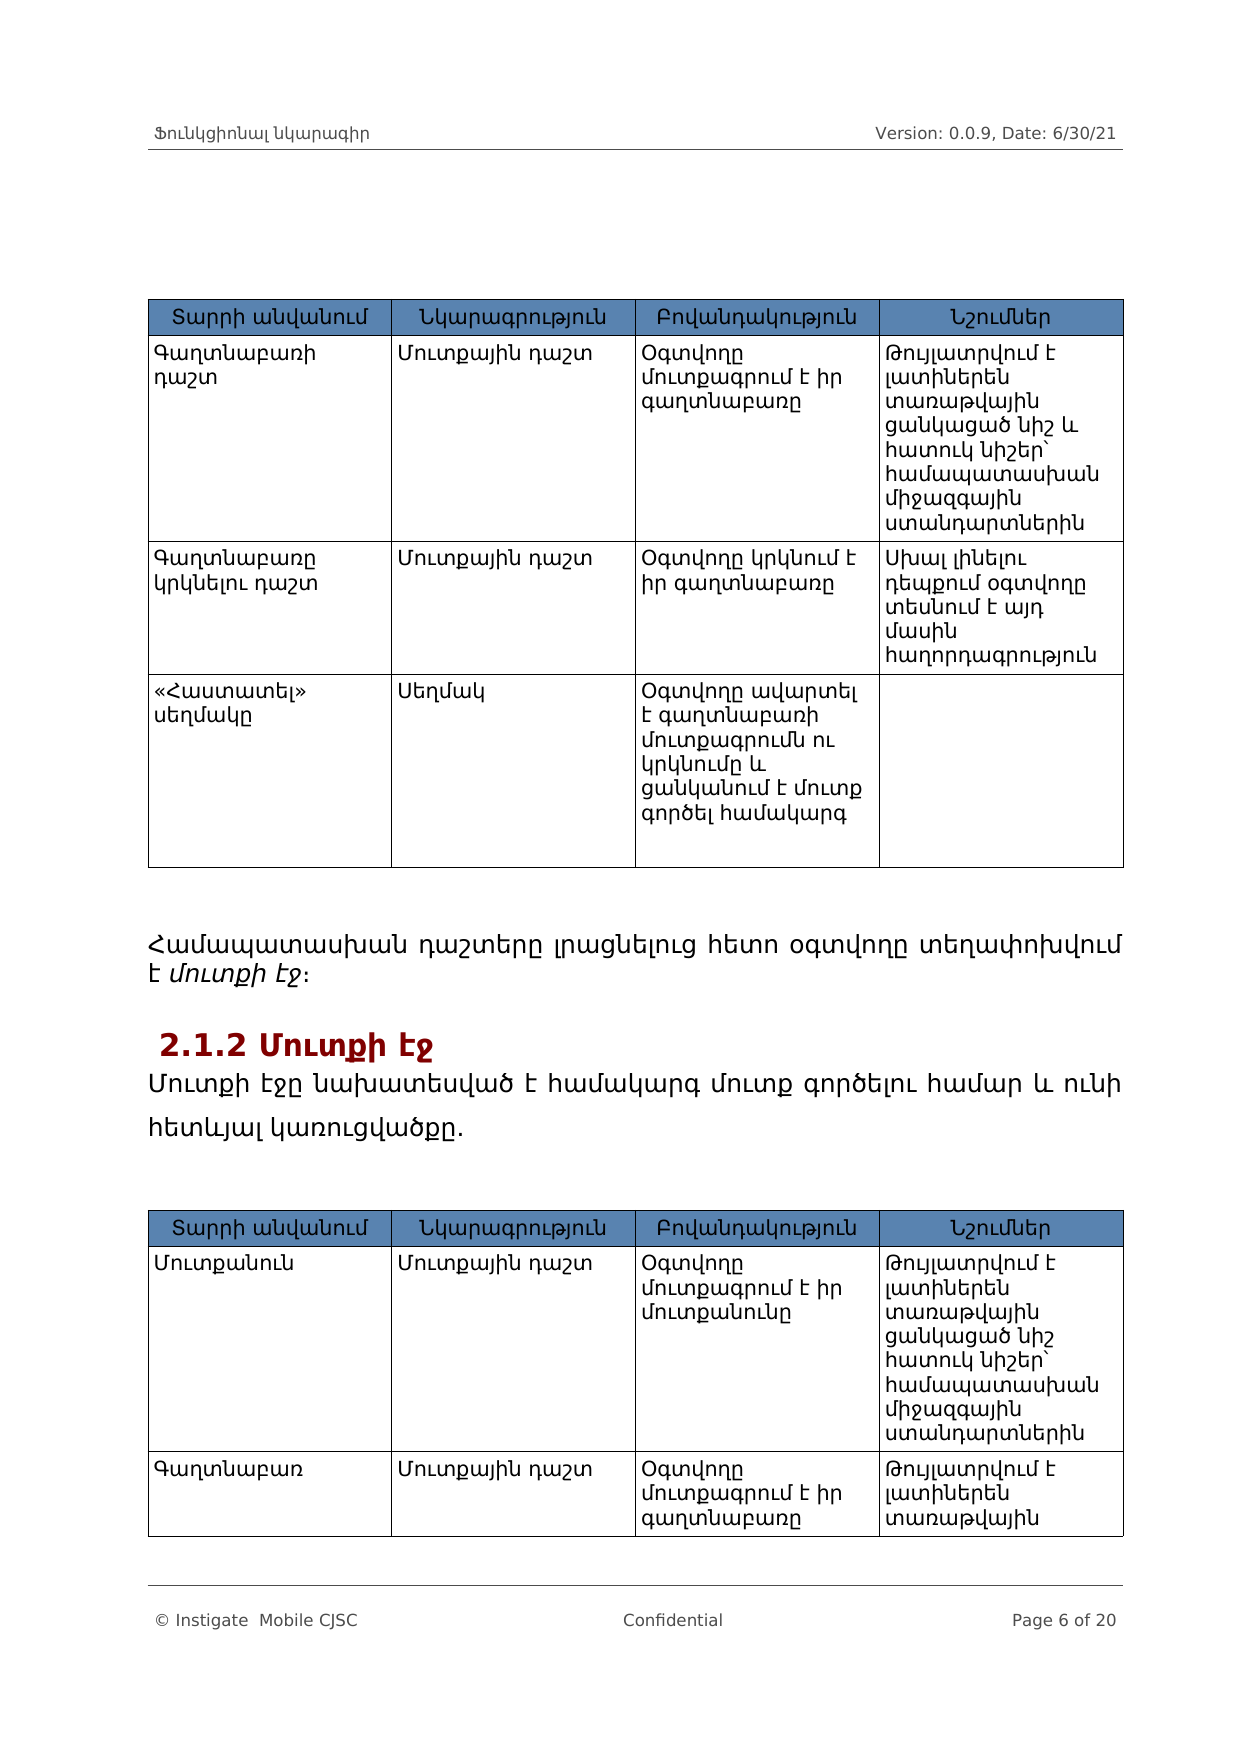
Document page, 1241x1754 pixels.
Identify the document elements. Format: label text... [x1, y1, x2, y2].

table_cell Օգտվողը մուտքագրում է իր մուտքանունը [636, 1247, 879, 1451]
table_cell Օգտվողը ավարտել է գաղտնաբառի մուտքագրումն ու կրկնումը և ցանկանում է մուտք գործել համակարգ [636, 675, 879, 867]
table_cell Թույլատրվում է լատիներեն տառաթվային [880, 1452, 1123, 1536]
table_cell Մուտքային դաշտ [392, 1247, 635, 1451]
table_cell Մուտքային դաշտ [392, 1452, 635, 1536]
table_cell «Հաստատել» սեղմակը [149, 675, 391, 867]
table_header Նկարագրություն [392, 1211, 635, 1246]
table_header Նշումներ [880, 1211, 1123, 1246]
table_header Բովանդակություն [636, 1211, 879, 1246]
table_cell Օգտվողը մուտքագրում է իր գաղտնաբառը [636, 336, 879, 541]
table_cell Մուտքանուն [149, 1247, 391, 1451]
table_cell Սեղմակ [392, 675, 635, 867]
table_header Նկարագրություն [392, 300, 635, 335]
table_cell Օգտվողը կրկնում է իր գաղտնաբառը [636, 542, 879, 673]
text Համապատասխան դաշտերը լրացնելուց հետո օգտվողը տեղափոխվում է մուտքի էջ։ [148, 931, 1123, 989]
table_cell Մուտքային դաշտ [392, 336, 635, 541]
table_cell Գաղտնաբառի դաշտ [149, 336, 391, 541]
table_header Տարրի անվանում [149, 1211, 391, 1246]
subtitle Մուտքի էջ [148, 1027, 1123, 1063]
table_cell Օգտվողը մուտքագրում է իր գաղտնաբառը [636, 1452, 879, 1536]
table_cell Թույլատրվում է լատիներեն տառաթվային ցանկացած նիշ հատուկ նիշեր՝ համապատասխան միջազգային ստանդարտներին [880, 1247, 1123, 1451]
table_cell Գաղտնաբառ [149, 1452, 391, 1536]
table_cell Գաղտնաբառը կրկնելու դաշտ [149, 542, 391, 673]
table_cell Թույլատրվում է լատիներեն տառաթվային ցանկացած նիշ և հատուկ նիշեր՝ համապատասխան միջազգային ստանդարտներին [880, 336, 1123, 541]
table_cell Մուտքային դաշտ [392, 542, 635, 673]
table_cell Սխալ լինելու դեպքում օգտվողը տեսնում է այդ մասին հաղորդագրություն [880, 542, 1123, 673]
table_header Բովանդակություն [636, 300, 879, 335]
table_header Տարրի անվանում [149, 300, 391, 335]
table_header Նշումներ [880, 300, 1123, 335]
table_cell [880, 675, 1123, 867]
text Մուտքի էջը նախատեսված է համակարգ մուտք գործելու համար և ունի հետևյալ կառուցվածքը․ [148, 1069, 1123, 1142]
